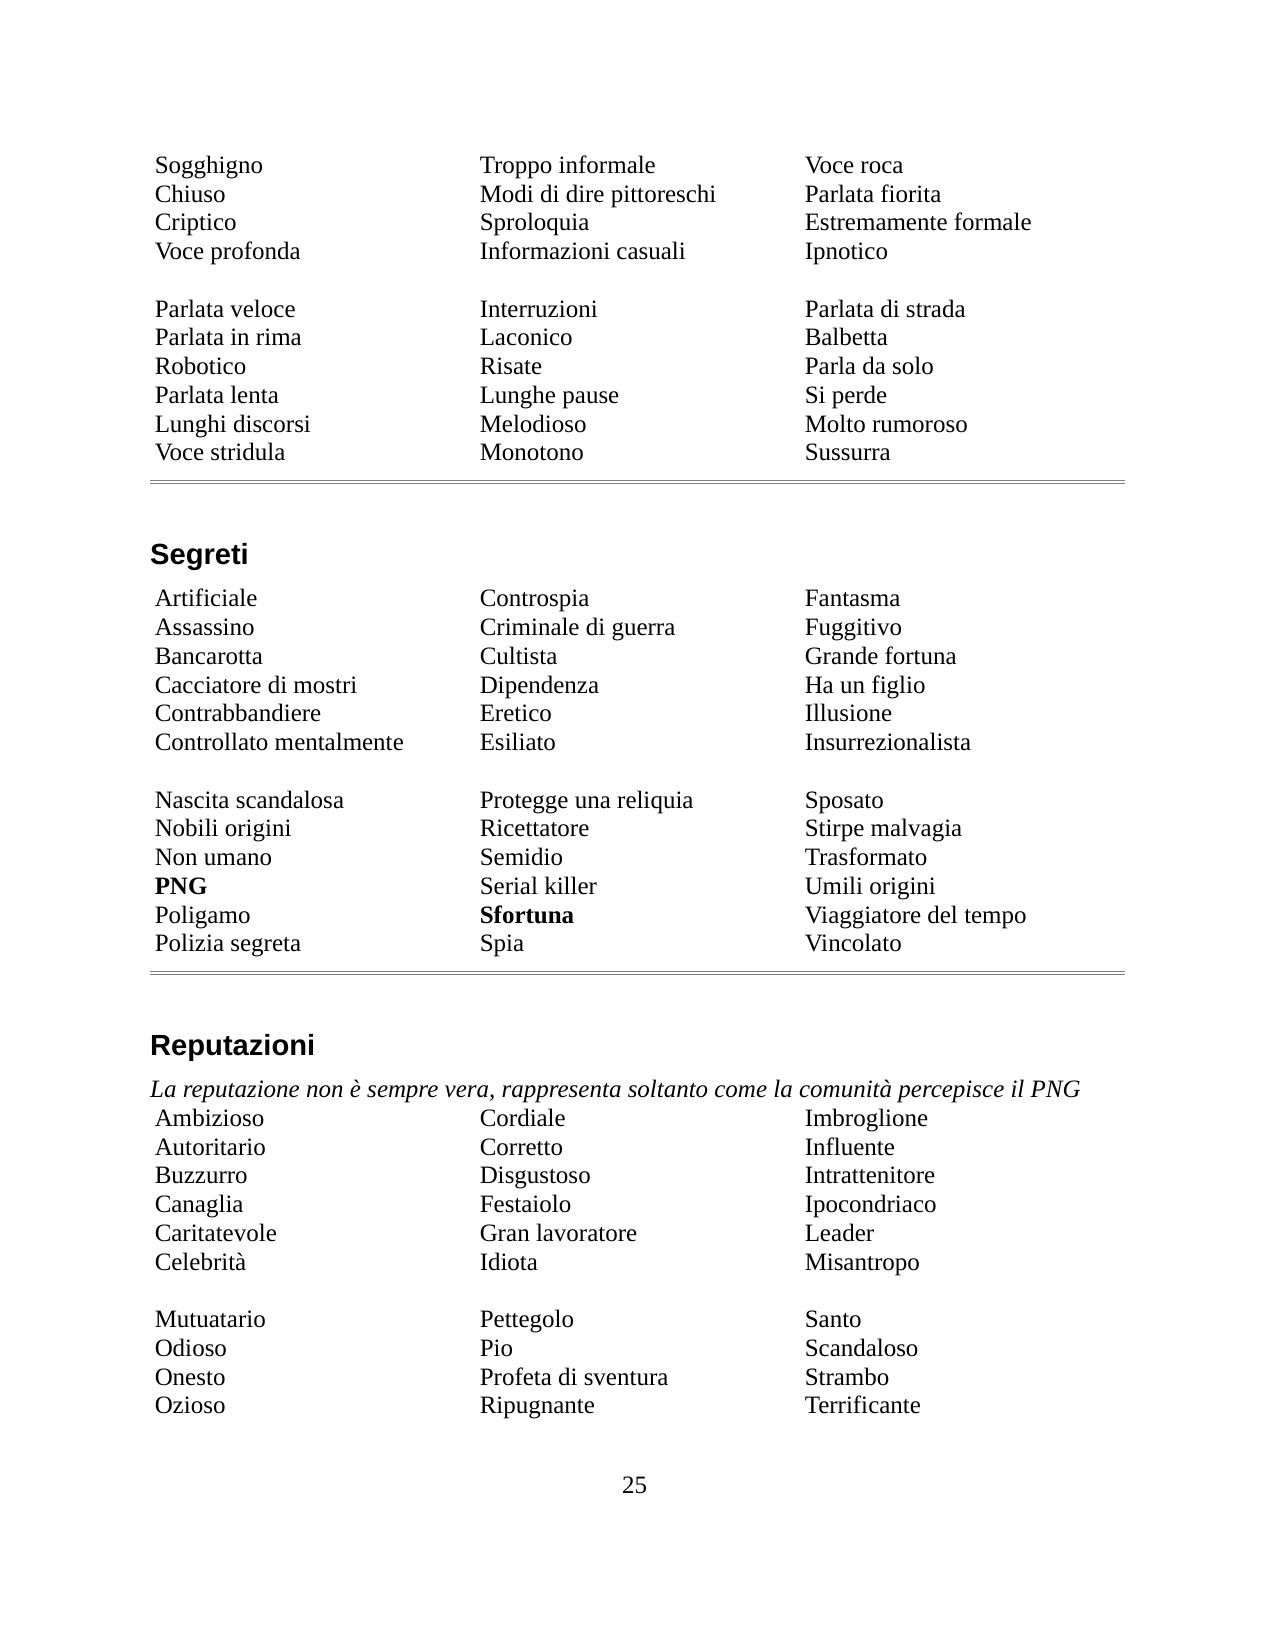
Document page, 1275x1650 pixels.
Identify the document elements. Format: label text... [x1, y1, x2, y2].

table_cell Odioso [150, 1333, 475, 1362]
table_cell Sussurra [800, 438, 1125, 466]
table_cell Parlata veloce [150, 294, 475, 322]
table_cell Strambo [800, 1362, 1125, 1391]
table_cell Cultista [475, 641, 800, 670]
table_header Fantasma [800, 584, 1125, 612]
table_cell [800, 756, 1125, 785]
table_cell Pio [475, 1333, 800, 1362]
table_cell Canaglia [150, 1189, 475, 1218]
table_cell Illusione [800, 699, 1125, 727]
text La reputazione non è sempre vera, rappresenta soltanto come la comunità percepisce il PNG [150, 1074, 1125, 1103]
table_cell Onesto [150, 1362, 475, 1391]
table_cell [475, 265, 800, 294]
table_cell Spia [475, 929, 800, 957]
table_cell Ipocondriaco [800, 1189, 1125, 1218]
table_cell Cacciatore di mostri [150, 670, 475, 698]
table_cell Poligamo [150, 900, 475, 928]
table_cell Voce profonda [150, 236, 475, 265]
table_cell Sogghigno [150, 150, 475, 179]
table_cell Disgustoso [475, 1161, 800, 1189]
table_cell Informazioni casuali [475, 236, 800, 265]
table_cell Lunghi discorsi [150, 409, 475, 437]
table_cell Nascita scandalosa [150, 785, 475, 813]
table_cell Ha un figlio [800, 670, 1125, 698]
table_cell Trasformato [800, 842, 1125, 871]
table_cell Melodioso [475, 409, 800, 437]
table_cell Non umano [150, 842, 475, 871]
table_cell Sproloquia [475, 208, 800, 236]
table_cell [475, 1276, 800, 1304]
subtitle Segreti [150, 537, 1125, 571]
table_cell Ipnotico [800, 236, 1125, 265]
table_cell Sfortuna [475, 900, 800, 928]
table_cell Molto rumoroso [800, 409, 1125, 437]
table_cell [150, 1276, 475, 1304]
table_cell Parla da solo [800, 351, 1125, 380]
table_cell Celebrità [150, 1247, 475, 1276]
table_cell Vincolato [800, 929, 1125, 957]
table_header Controspia [475, 584, 800, 612]
table_cell [475, 756, 800, 785]
table_cell Umili origini [800, 871, 1125, 900]
table_cell Troppo informale [475, 150, 800, 179]
table_cell Insurrezionalista [800, 727, 1125, 756]
table_cell Profeta di sventura [475, 1362, 800, 1391]
table_cell Corretto [475, 1132, 800, 1161]
table_cell Intrattenitore [800, 1161, 1125, 1189]
table_cell Bancarotta [150, 641, 475, 670]
table_cell Pettegolo [475, 1304, 800, 1333]
table_cell Misantropo [800, 1247, 1125, 1276]
table_cell Ozioso [150, 1391, 475, 1419]
table_cell Controllato mentalmente [150, 727, 475, 756]
table_cell Estremamente formale [800, 208, 1125, 236]
table_cell Viaggiatore del tempo [800, 900, 1125, 928]
table_cell [150, 756, 475, 785]
table_cell Gran lavoratore [475, 1218, 800, 1247]
table_cell Robotico [150, 351, 475, 380]
table_cell Parlata di strada [800, 294, 1125, 322]
table_cell Modi di dire pittoreschi [475, 179, 800, 207]
table_cell Serial killer [475, 871, 800, 900]
table_cell Protegge una reliquia [475, 785, 800, 813]
subtitle Reputazioni [150, 1028, 1125, 1062]
table_cell Si perde [800, 380, 1125, 409]
table_cell Sposato [800, 785, 1125, 813]
table_header Ambizioso [150, 1103, 475, 1132]
table_cell Mutuatario [150, 1304, 475, 1333]
table_cell Semidio [475, 842, 800, 871]
table_cell Lunghe pause [475, 380, 800, 409]
table_cell Dipendenza [475, 670, 800, 698]
table_cell Parlata in rima [150, 323, 475, 351]
table_cell Eretico [475, 699, 800, 727]
table_cell Influente [800, 1132, 1125, 1161]
table_cell Scandaloso [800, 1333, 1125, 1362]
table_cell Contrabbandiere [150, 699, 475, 727]
table_header Cordiale [475, 1103, 800, 1132]
table_cell [800, 1276, 1125, 1304]
table_cell Ricettatore [475, 814, 800, 842]
table_cell PNG [150, 871, 475, 900]
table_cell Laconico [475, 323, 800, 351]
table_header Artificiale [150, 584, 475, 612]
table_cell Parlata fiorita [800, 179, 1125, 207]
table_cell Assassino [150, 612, 475, 641]
table_cell Santo [800, 1304, 1125, 1333]
table_cell Stirpe malvagia [800, 814, 1125, 842]
table_cell Criminale di guerra [475, 612, 800, 641]
table_cell Voce roca [800, 150, 1125, 179]
table_header Imbroglione [800, 1103, 1125, 1132]
table_cell Voce stridula [150, 438, 475, 466]
table_cell Criptico [150, 208, 475, 236]
table_cell Fuggitivo [800, 612, 1125, 641]
table_cell Nobili origini [150, 814, 475, 842]
table_cell Buzzurro [150, 1161, 475, 1189]
table_cell [800, 265, 1125, 294]
table_cell Autoritario [150, 1132, 475, 1161]
table_cell Caritatevole [150, 1218, 475, 1247]
table_cell Polizia segreta [150, 929, 475, 957]
table_cell Chiuso [150, 179, 475, 207]
table_cell Interruzioni [475, 294, 800, 322]
table_cell Festaiolo [475, 1189, 800, 1218]
table_cell Monotono [475, 438, 800, 466]
table_cell Leader [800, 1218, 1125, 1247]
table_cell Esiliato [475, 727, 800, 756]
table_cell Balbetta [800, 323, 1125, 351]
table_cell Terrificante [800, 1391, 1125, 1419]
table_cell Ripugnante [475, 1391, 800, 1419]
table_cell Risate [475, 351, 800, 380]
table_cell [150, 265, 475, 294]
table_cell Grande fortuna [800, 641, 1125, 670]
table_cell Parlata lenta [150, 380, 475, 409]
table_cell Idiota [475, 1247, 800, 1276]
